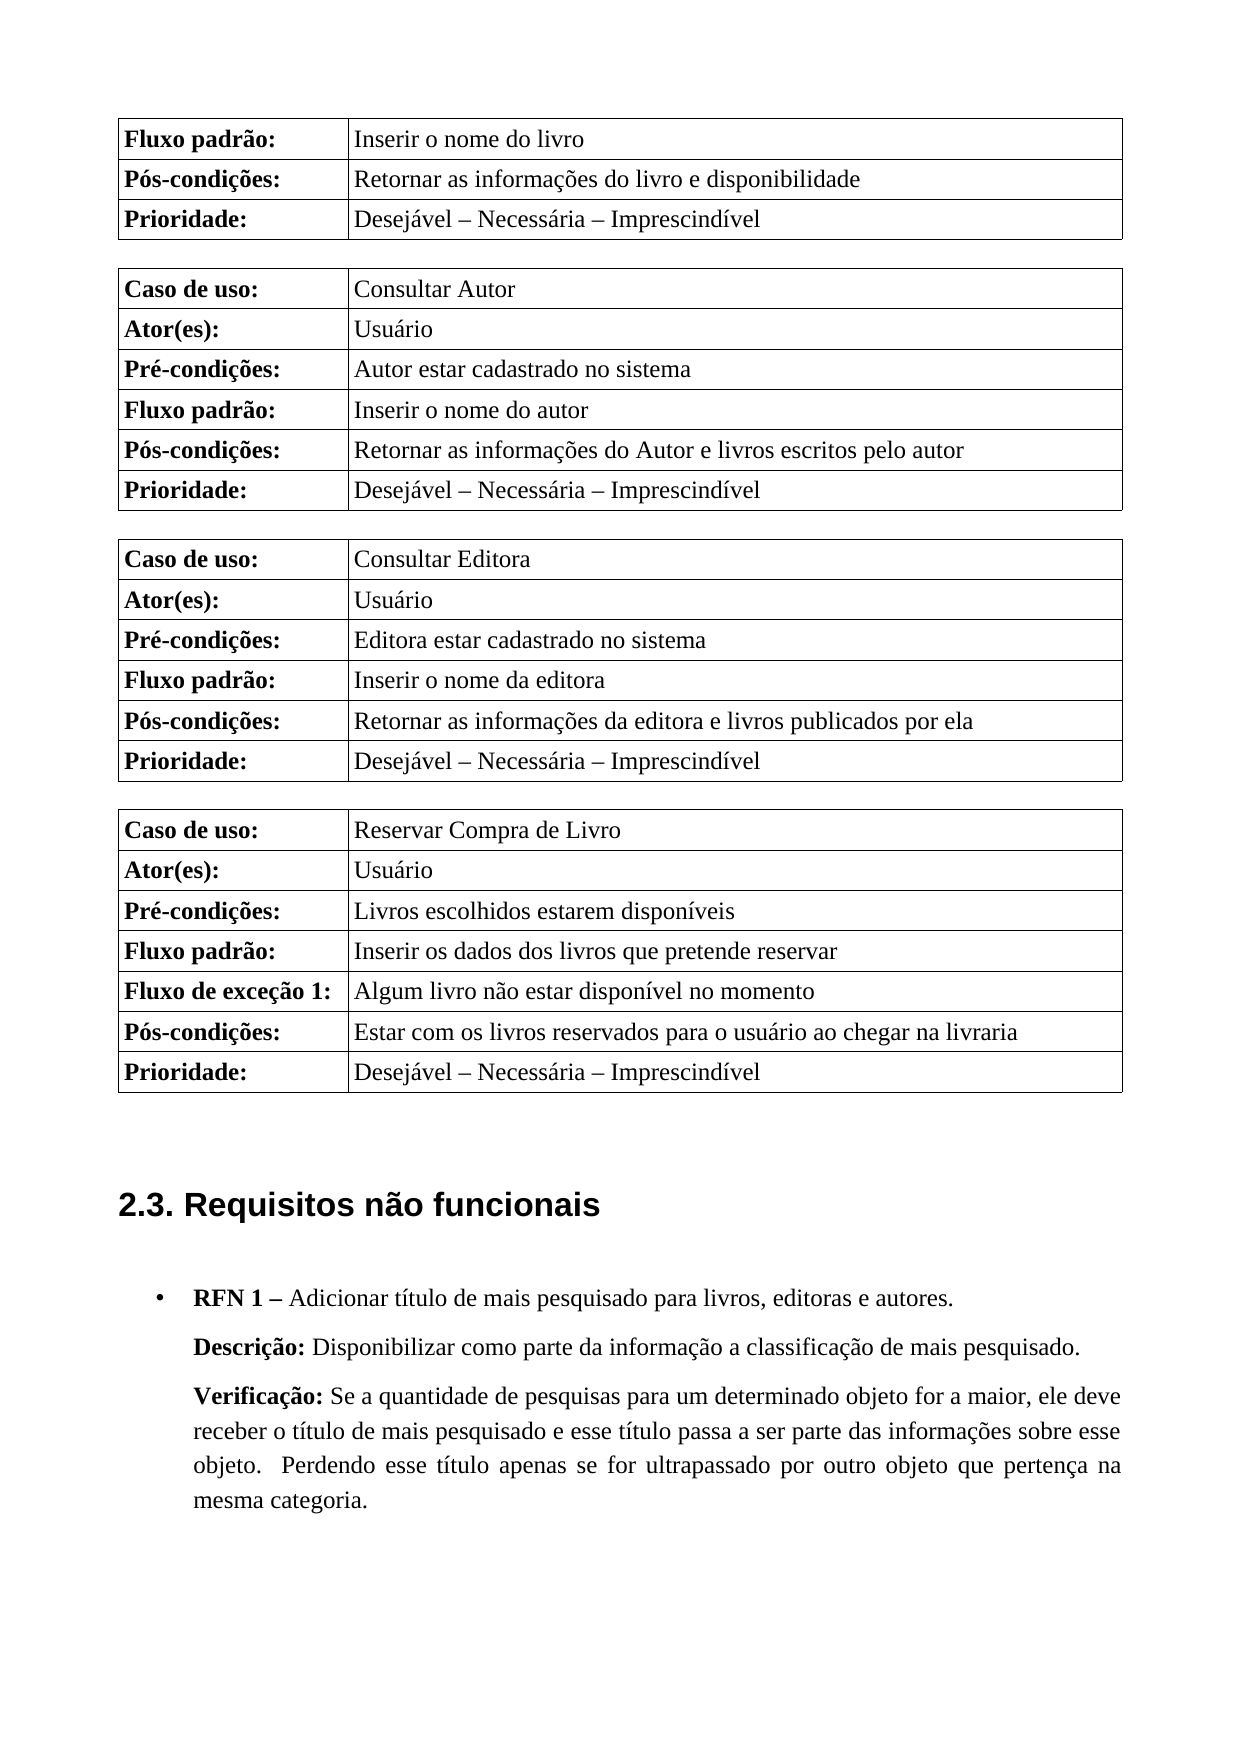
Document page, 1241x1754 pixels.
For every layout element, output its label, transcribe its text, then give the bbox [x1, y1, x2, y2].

table_header Caso de uso: [119, 269, 348, 308]
table_cell Prioridade: [119, 1052, 348, 1092]
table_cell Pós-condições: [119, 1012, 348, 1051]
table_cell Fluxo padrão: [119, 390, 348, 429]
table_cell Pós-condições: [119, 160, 348, 199]
table_cell Pré-condições: [119, 620, 348, 659]
table_cell Desejável – Necessária – Imprescindível [349, 471, 1122, 510]
subtitle 2.3. Requisitos não funcionais [118, 1184, 1122, 1223]
table_cell Ator(es): [119, 851, 348, 890]
table_cell Algum livro não estar disponível no momento [349, 972, 1122, 1011]
table_cell Fluxo padrão: [119, 661, 348, 700]
table_cell Inserir o nome do livro [349, 119, 1122, 158]
list Descrição: Disponibilizar como parte da informação a classificação de mais pesquisado. [156, 1332, 1122, 1361]
table_cell Inserir os dados dos livros que pretende reservar [349, 931, 1122, 971]
table_cell Inserir o nome do autor [349, 390, 1122, 429]
table_cell Pós-condições: [119, 701, 348, 740]
table_cell Retornar as informações da editora e livros publicados por ela [349, 701, 1122, 740]
table_cell Livros escolhidos estarem disponíveis [349, 891, 1122, 930]
list Verificação: Se a quantidade de pesquisas para um determinado objeto for a maior, ele deve receber o título de mais pesquisado e esse título passa a ser parte das informações sobre esse objeto. Perdendo esse título apenas se for ultrapassado por outro objeto que pertença na mesma categoria. [156, 1381, 1122, 1513]
table_cell Usuário [349, 309, 1122, 348]
table_cell Fluxo padrão: [119, 119, 348, 158]
table_cell Retornar as informações do livro e disponibilidade [349, 160, 1122, 199]
table_cell Pré-condições: [119, 891, 348, 930]
table_cell Fluxo de exceção 1: [119, 972, 348, 1011]
table_cell Fluxo padrão: [119, 931, 348, 971]
table_cell Usuário [349, 851, 1122, 890]
table_cell Ator(es): [119, 309, 348, 348]
table_cell Ator(es): [119, 580, 348, 619]
table_cell Pré-condições: [119, 350, 348, 389]
table_cell Autor estar cadastrado no sistema [349, 350, 1122, 389]
table_header Caso de uso: [119, 810, 348, 850]
table_cell Desejável – Necessária – Imprescindível [349, 1052, 1122, 1092]
table_cell Editora estar cadastrado no sistema [349, 620, 1122, 659]
table_cell Prioridade: [119, 200, 348, 239]
table_cell Prioridade: [119, 741, 348, 781]
table_cell Desejável – Necessária – Imprescindível [349, 200, 1122, 239]
table_header Consultar Autor [349, 269, 1122, 308]
table_header Reservar Compra de Livro [349, 810, 1122, 850]
table_cell Usuário [349, 580, 1122, 619]
table_cell Inserir o nome da editora [349, 661, 1122, 700]
list RFN 1 – Adicionar título de mais pesquisado para livros, editoras e autores. [156, 1283, 1122, 1312]
table_cell Estar com os livros reservados para o usuário ao chegar na livraria [349, 1012, 1122, 1051]
table_cell Prioridade: [119, 471, 348, 510]
table_cell Pós-condições: [119, 430, 348, 469]
table_header Caso de uso: [119, 540, 348, 579]
table_cell Desejável – Necessária – Imprescindível [349, 741, 1122, 781]
table_header Consultar Editora [349, 540, 1122, 579]
table_cell Retornar as informações do Autor e livros escritos pelo autor [349, 430, 1122, 469]
